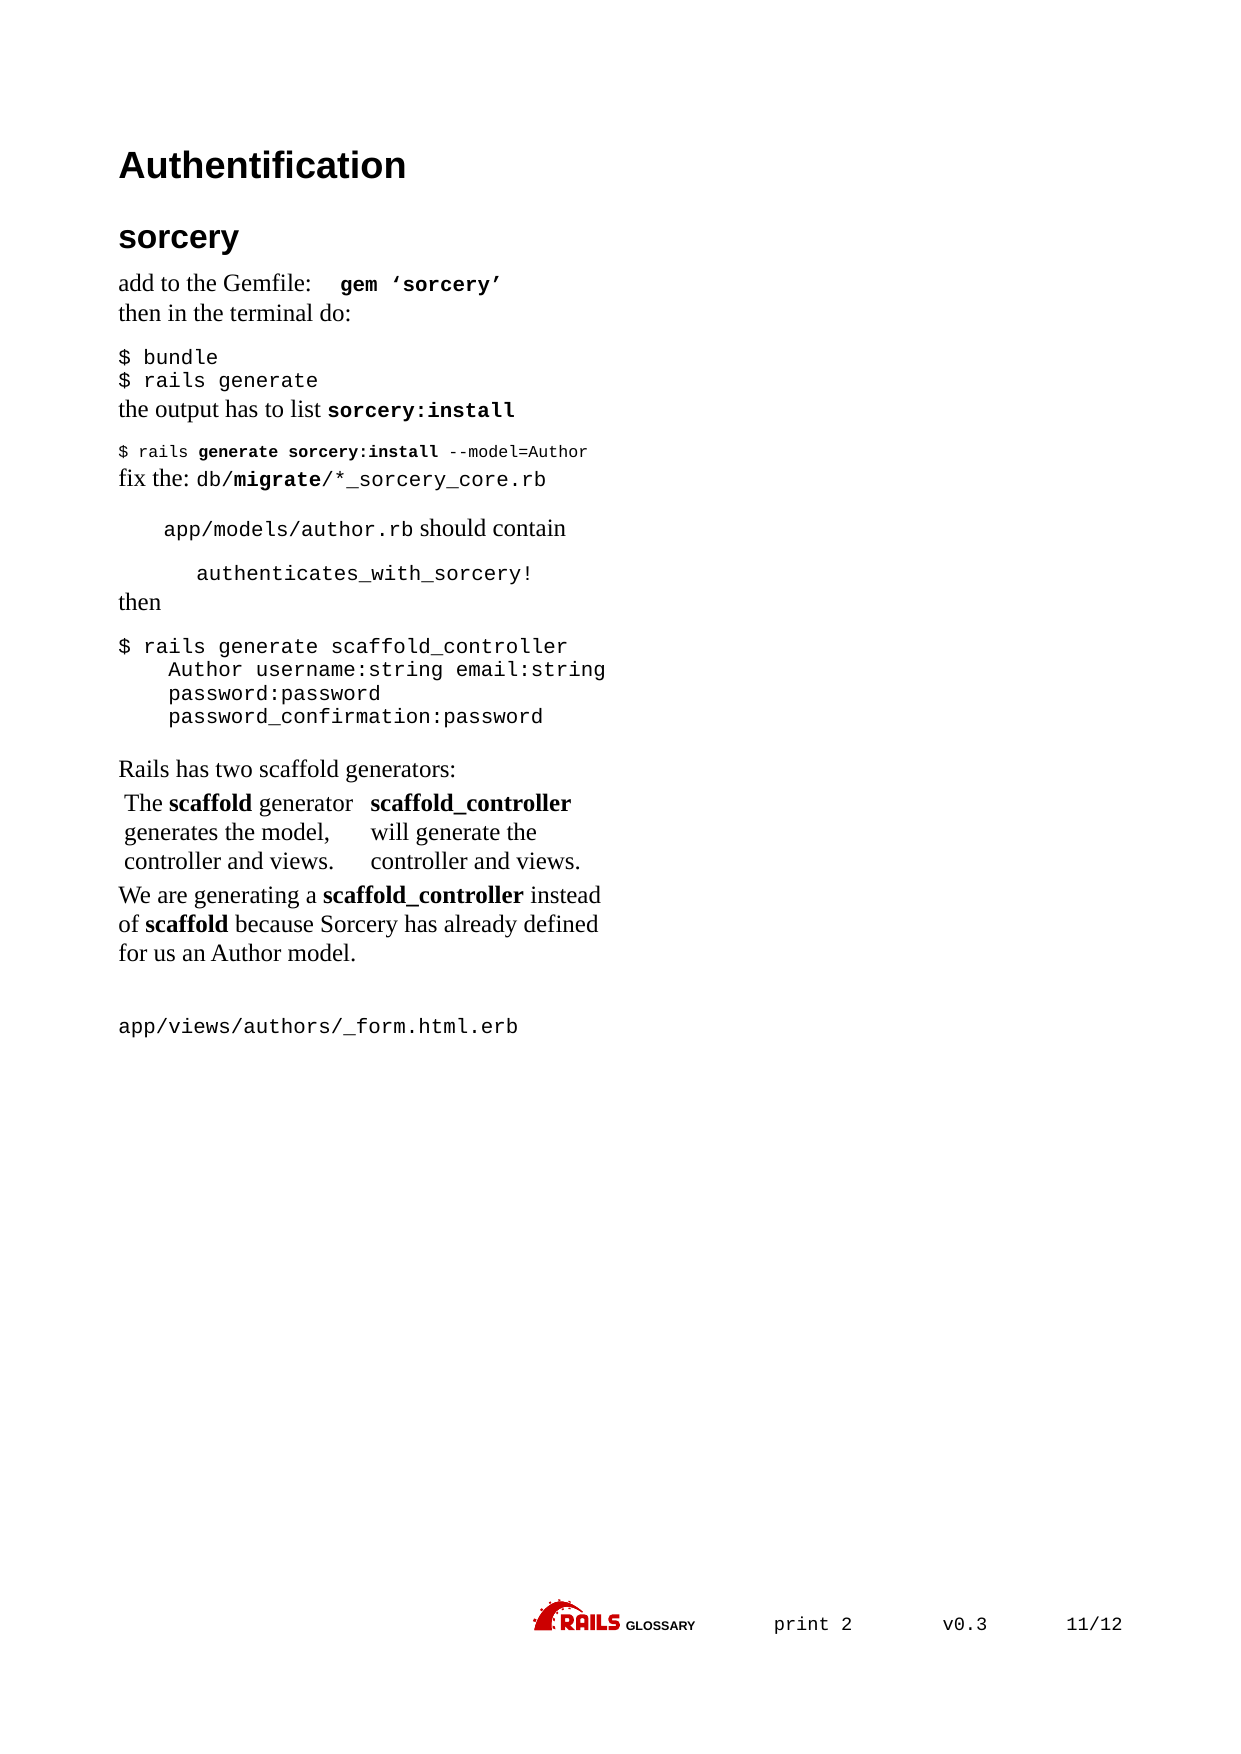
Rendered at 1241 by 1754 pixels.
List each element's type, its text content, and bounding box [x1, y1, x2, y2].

text fix the: db/migrate/*_sorcery_core.rb [118, 463, 611, 492]
text authenticates_with_sorcery! [118, 563, 611, 587]
text password_confirmation:password [118, 707, 611, 730]
subtitle Authentification [118, 143, 611, 187]
text the output has to list sorcery:install [118, 394, 611, 424]
text $ rails generate scaffold_controller [118, 636, 611, 659]
text for us an Author model. [118, 938, 611, 967]
text Author username:string email:string [118, 659, 611, 683]
table_header The scaffold generator generates the model, controller and views. [118, 783, 364, 880]
text then [118, 587, 611, 615]
text app/views/authors/_form.html.erb [118, 1016, 611, 1039]
text $ bundle [118, 347, 611, 370]
text $ rails generate sorcery:install --model=Author [118, 444, 611, 463]
text app/models/author.rb should contain [118, 513, 611, 542]
text password:password [118, 683, 611, 707]
text Rails has two scaffold generators: [118, 754, 611, 783]
text then in the terminal do: [118, 298, 611, 326]
text $ rails generate [118, 370, 611, 394]
text add to the Gemfile: gem ‘sorcery’ [118, 268, 611, 298]
text We are generating a scaffold_controller instead of scaffold because Sorcery has already defined [118, 880, 611, 938]
table_header scaffold_controller will generate the controller and views. [365, 783, 611, 880]
subtitle sorcery [118, 217, 611, 256]
